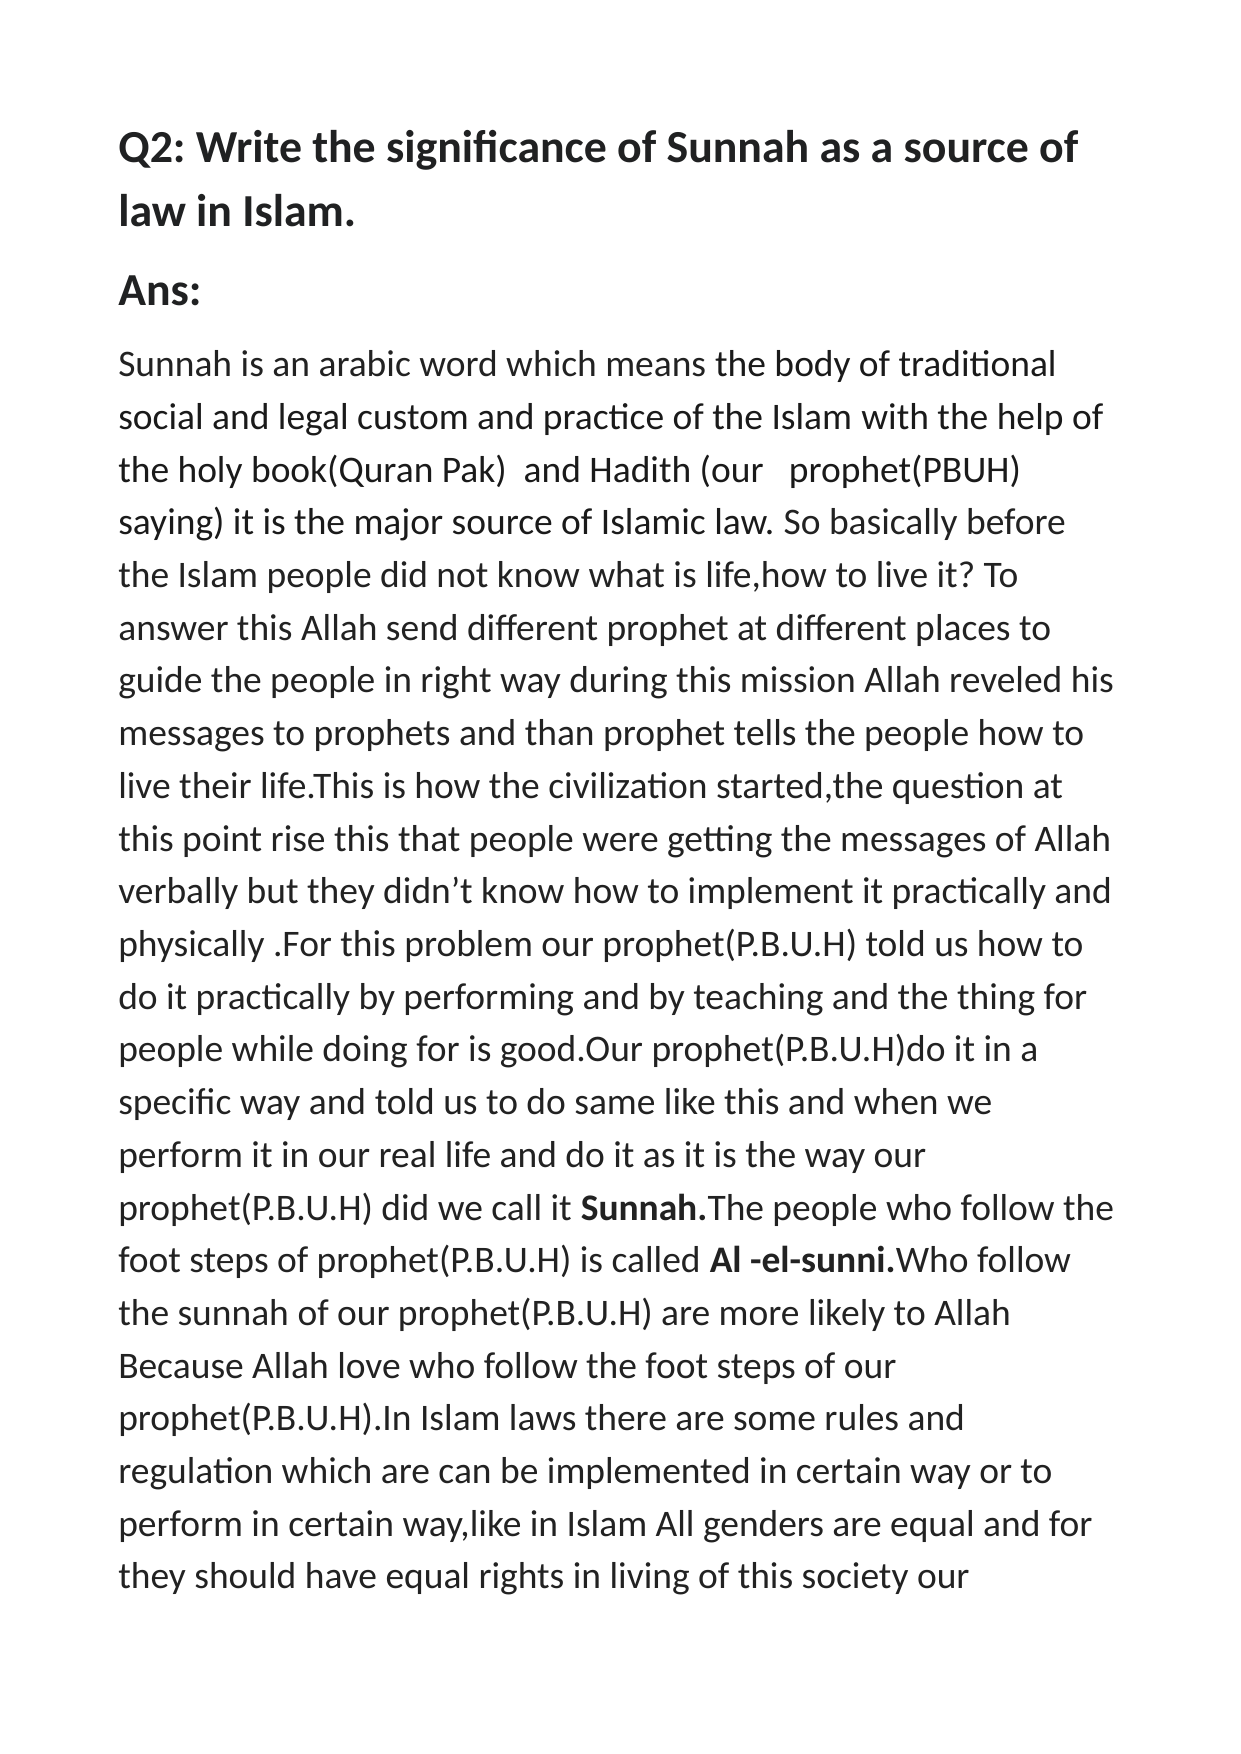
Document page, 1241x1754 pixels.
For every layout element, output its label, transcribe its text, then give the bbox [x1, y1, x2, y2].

text Sunnah is an arabic word which means the body of traditional social and legal custom and practice of the Islam with the help of the holy book(Quran Pak) and Hadith (our prophet(PBUH) saying) it is the major source of Islamic law. So basically before the Islam people did not know what is life,how to live it? To answer this Allah send different prophet at different places to guide the people in right way during this mission Allah reveled his messages to prophets and than prophet tells the people how to live their life.This is how the civilization started,the question at this point rise this that people were getting the messages of Allah verbally but they didn’t know how to implement it practically and physically .For this problem our prophet(P.B.U.H) told us how to do it practically by performing and by teaching and the thing for people while doing for is good.Our prophet(P.B.U.H)do it in a specific way and told us to do same like this and when we perform it in our real life and do it as it is the way our prophet(P.B.U.H) did we call it Sunnah.The people who follow the foot steps of prophet(P.B.U.H) is called Al -el-sunni.Who follow the sunnah of our prophet(P.B.U.H) are more likely to Allah Because Allah love who follow the foot steps of our prophet(P.B.U.H).In Islam laws there are some rules and regulation which are can be implemented in certain way or to perform in certain way,like in Islam All genders are equal and for they should have equal rights in living of this society our [118, 340, 1122, 1598]
text Ans: [118, 261, 1122, 317]
text Q2: Write the significance of Sunnah as a source of law in Islam. [118, 118, 1122, 238]
